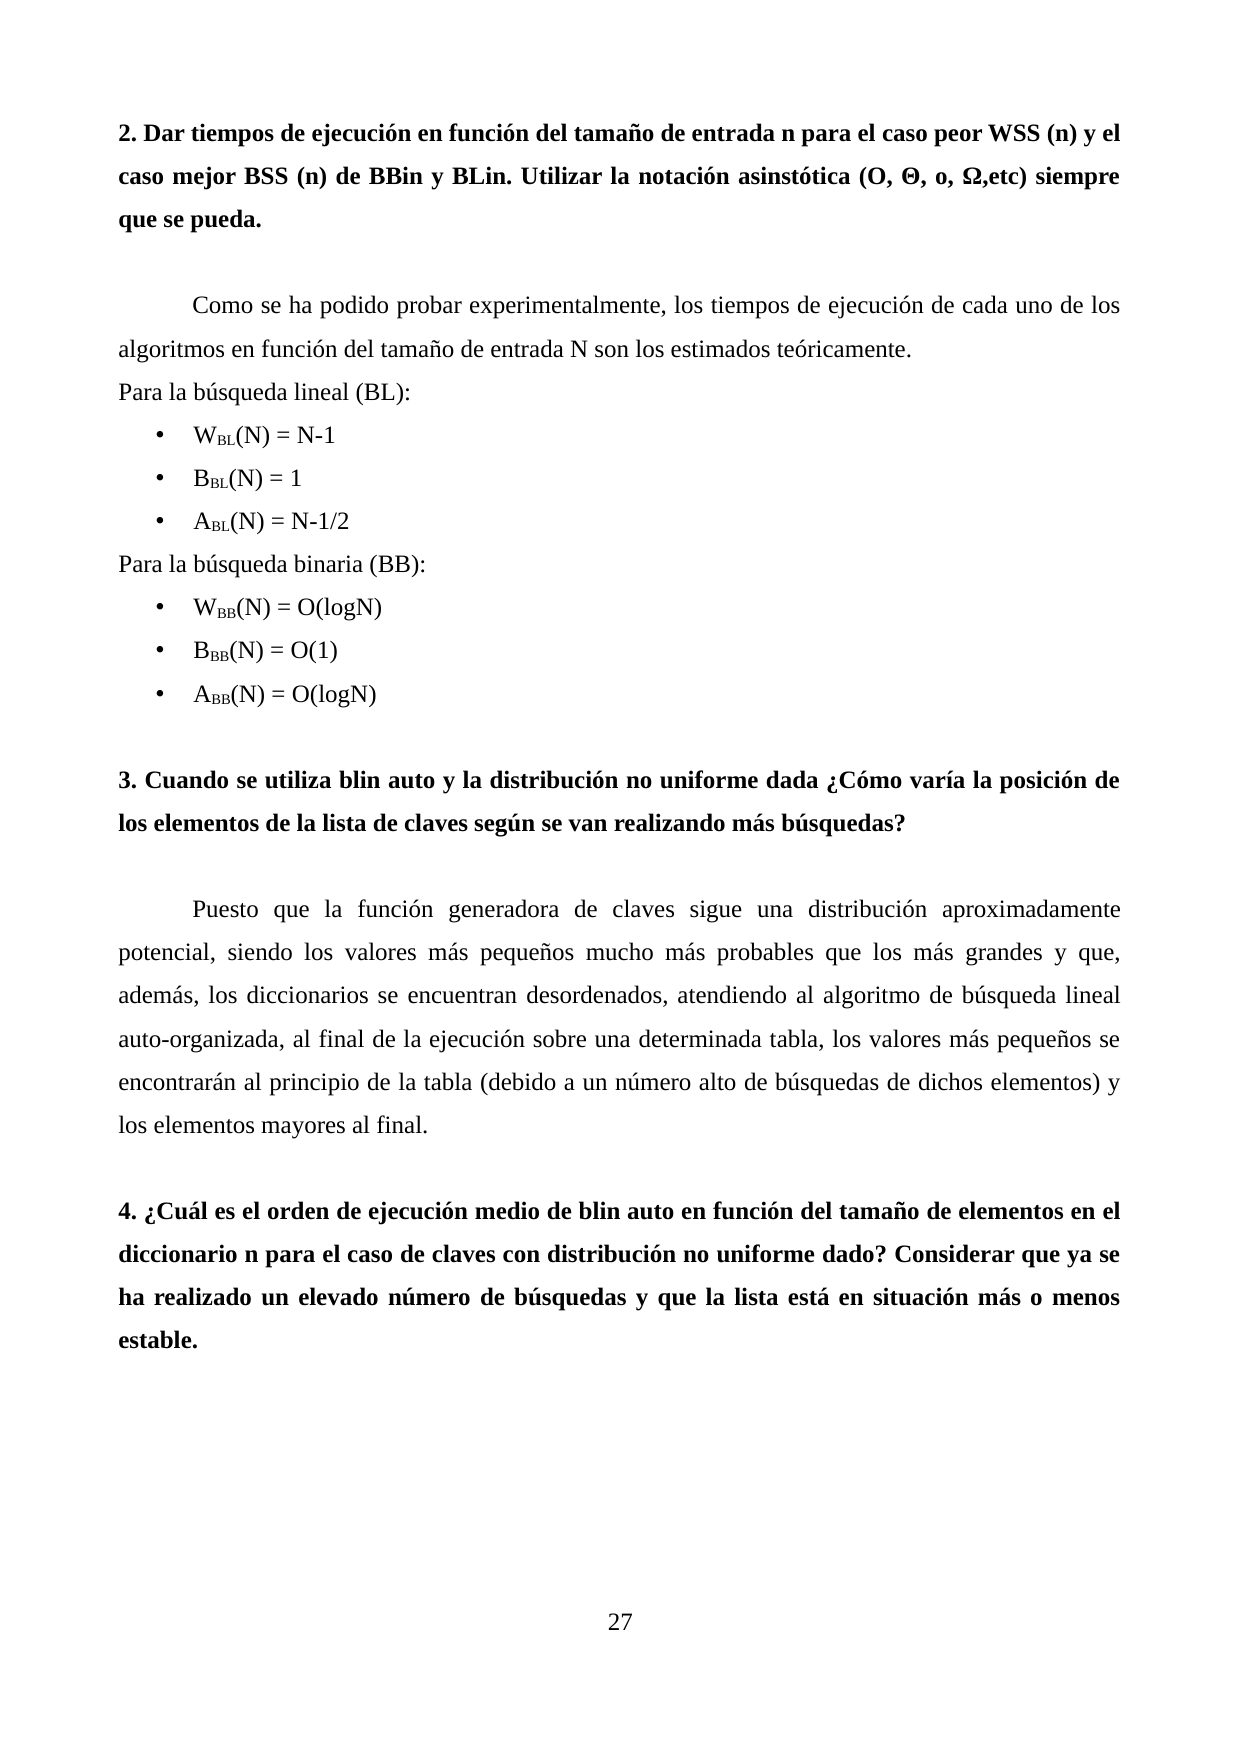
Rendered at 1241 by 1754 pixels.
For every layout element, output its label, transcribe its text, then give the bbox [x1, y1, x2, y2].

text Para la búsqueda lineal (BL): [118, 377, 1122, 406]
text 4. ¿Cuál es el orden de ejecución medio de blin auto en función del tamaño de elementos en el diccionario n para el caso de claves con distribución no uniforme dado? Considerar que ya se ha realizado un elevado número de búsquedas y que la lista está en situación más o menos estable. [118, 1196, 1122, 1354]
list WBB(N) = O(logN) [156, 592, 1122, 621]
text Como se ha podido probar experimentalmente, los tiempos de ejecución de cada uno de los algoritmos en función del tamaño de entrada N son los estimados teóricamente. [118, 291, 1122, 362]
text Para la búsqueda binaria (BB): [118, 549, 1122, 578]
text Puesto que la función generadora de claves sigue una distribución aproximadamente potencial, siendo los valores más pequeños mucho más probables que los más grandes y que, además, los diccionarios se encuentran desordenados, atendiendo al algoritmo de búsqueda lineal auto-organizada, al final de la ejecución sobre una determinada tabla, los valores más pequeños se encontrarán al principio de la tabla (debido a un número alto de búsquedas de dichos elementos) y los elementos mayores al final. [118, 894, 1122, 1139]
list BBB(N) = O(1) [156, 636, 1122, 664]
text 2. Dar tiempos de ejecución en función del tamaño de entrada n para el caso peor WSS (n) y el caso mejor BSS (n) de BBin y BLin. Utilizar la notación asinstótica (O, Θ, o, Ω,etc) siempre que se pueda. [118, 118, 1122, 233]
list ABL(N) = N-1/2 [156, 506, 1122, 535]
list WBL(N) = N-1 [156, 420, 1122, 449]
list ABB(N) = O(logN) [156, 679, 1122, 707]
text 3. Cuando se utiliza blin auto y la distribución no uniforme dada ¿Cómo varía la posición de los elementos de la lista de claves según se van realizando más búsquedas? [118, 765, 1122, 837]
list BBL(N) = 1 [156, 463, 1122, 492]
